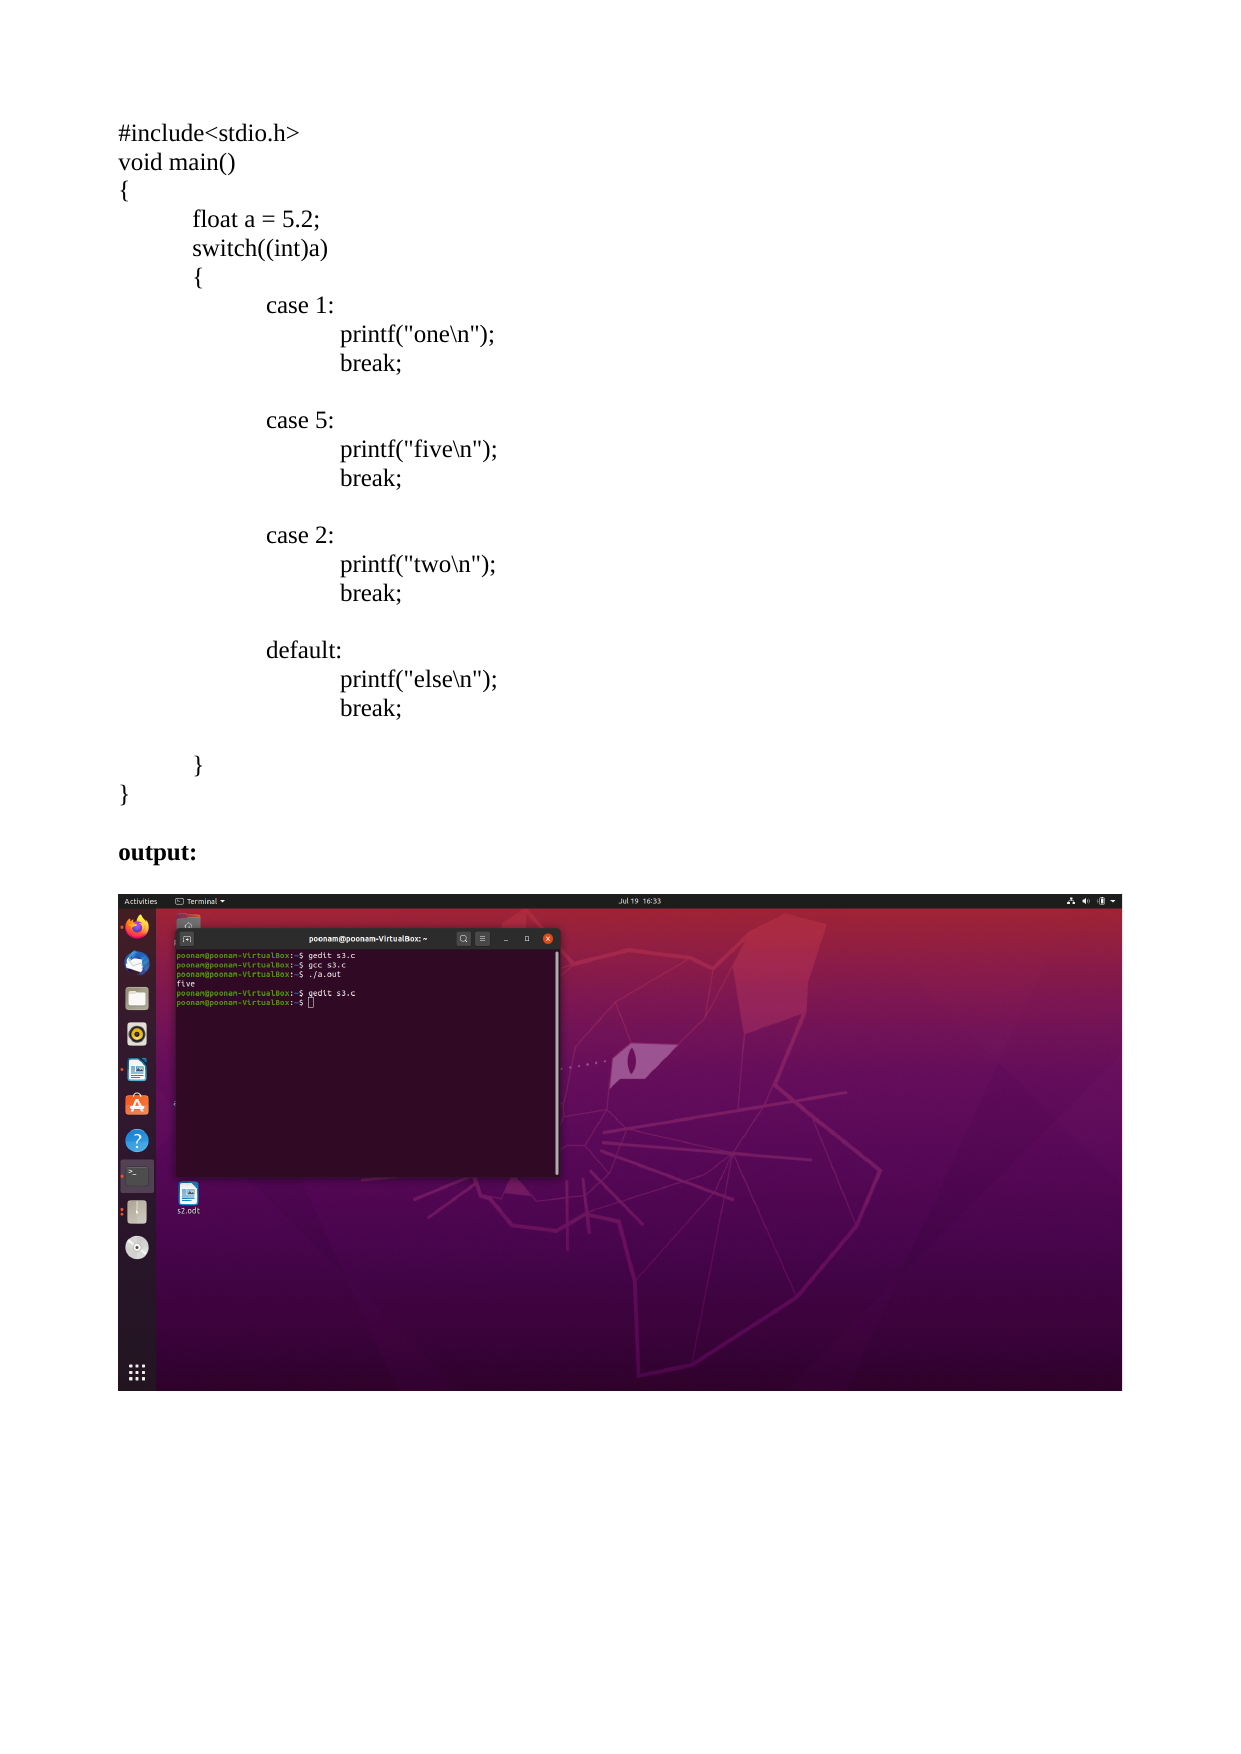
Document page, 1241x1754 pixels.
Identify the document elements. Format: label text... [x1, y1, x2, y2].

text case 1: [118, 291, 1122, 319]
text { [118, 262, 1122, 291]
text default: [118, 636, 1122, 664]
text break; [118, 463, 1122, 492]
picture [118, 894, 1123, 1391]
text break; [118, 348, 1122, 377]
text printf("else\n"); [118, 664, 1122, 693]
text case 5: [118, 406, 1122, 434]
text { [118, 176, 1122, 204]
text } [118, 751, 1122, 779]
text break; [118, 693, 1122, 722]
text break; [118, 578, 1122, 607]
text printf("one\n"); [118, 319, 1122, 348]
text float a = 5.2; [118, 204, 1122, 233]
text printf("five\n"); [118, 434, 1122, 463]
text #include<stdio.h> [118, 118, 1122, 147]
text output: [118, 837, 1122, 866]
text } [118, 779, 1122, 808]
text void main() [118, 147, 1122, 176]
text case 2: [118, 521, 1122, 549]
text switch((int)a) [118, 233, 1122, 262]
text printf("two\n"); [118, 549, 1122, 578]
